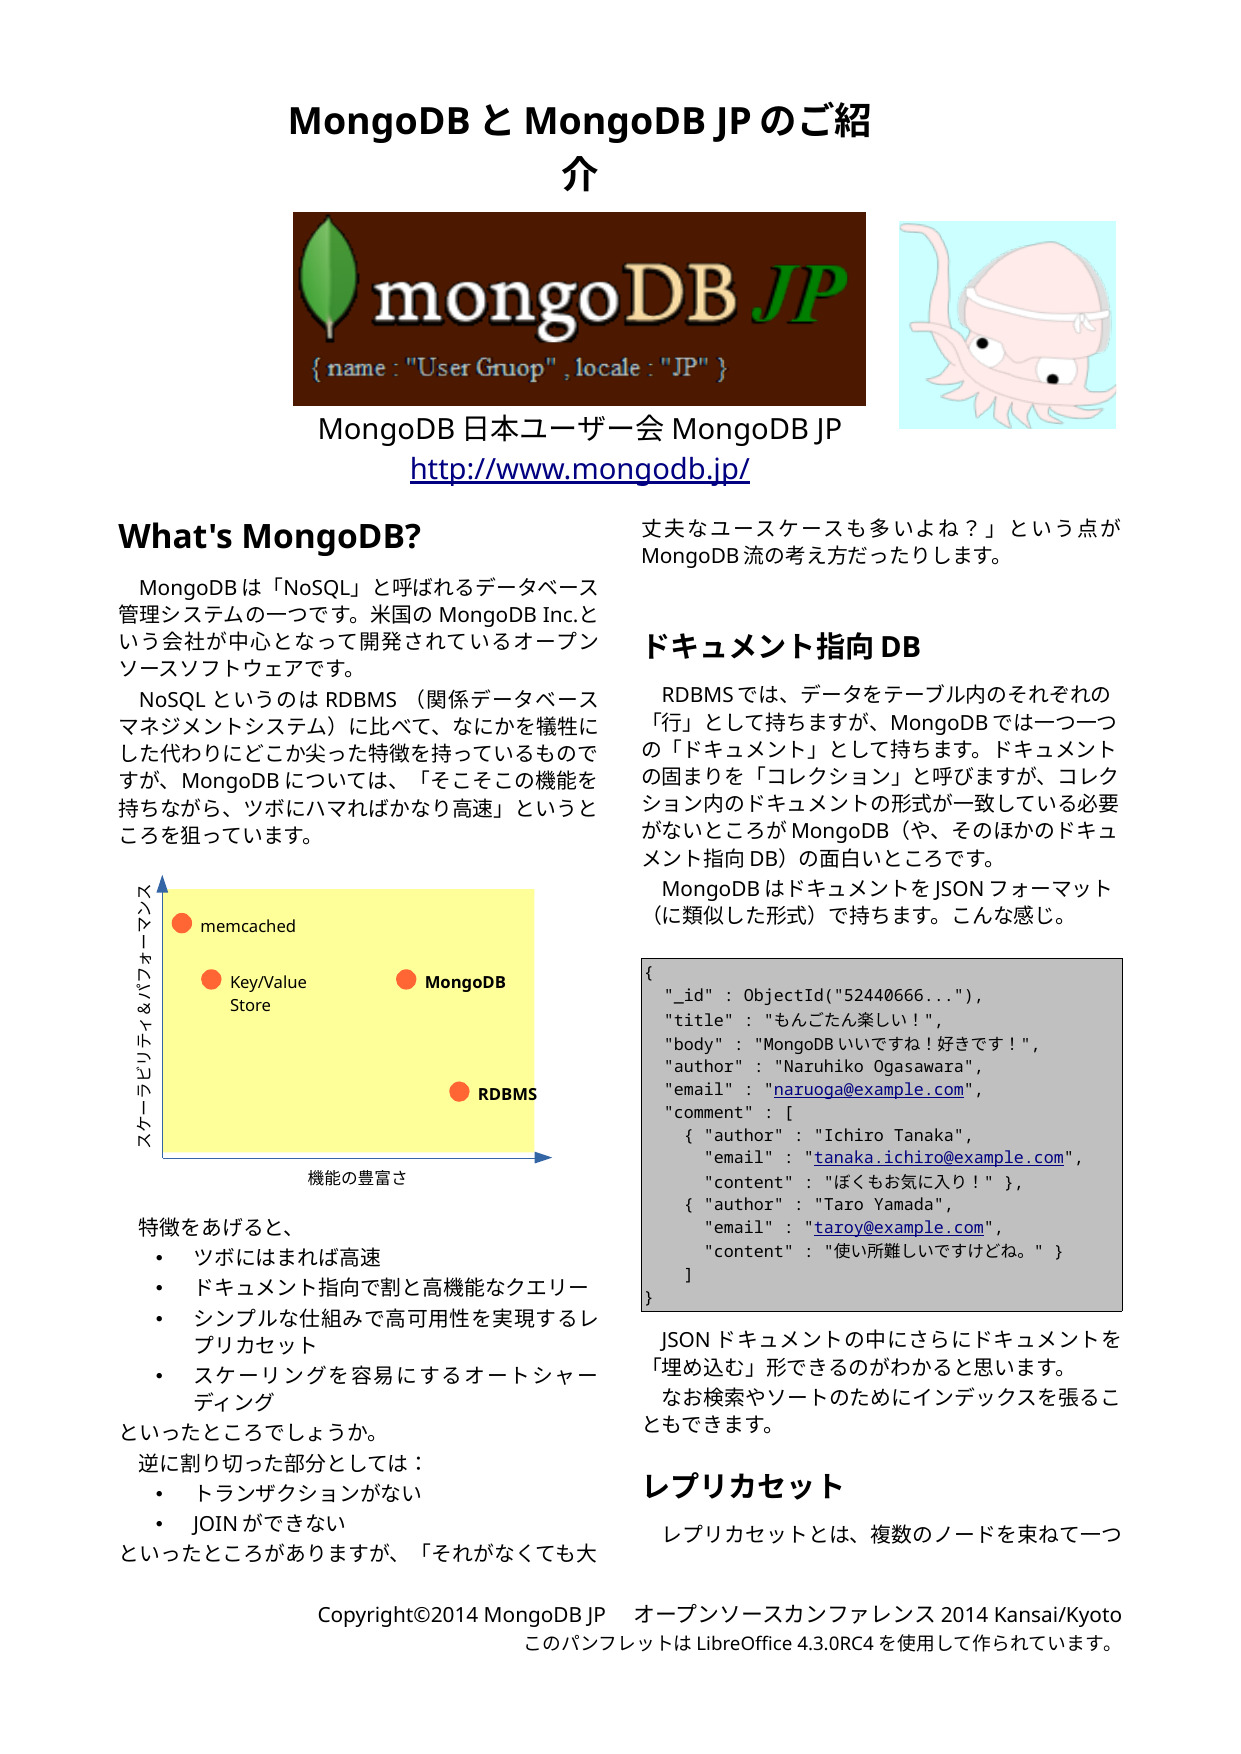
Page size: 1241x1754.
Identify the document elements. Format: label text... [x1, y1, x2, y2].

text MongoDBは「NoSQL」と呼ばれるデータベース管理システムの一つです。米国のMongoDB Inc.という会社が中心となって開発されているオープンソースソフトウェアです。 [118, 571, 599, 683]
picture [293, 211, 867, 406]
text といったところでしょうか。 [118, 1417, 599, 1447]
text RDBMSでは、データをテーブル内のそれぞれの「行」として持ちますが、MongoDBでは一つ一つの「ドキュメント」として持ちます。ドキュメントの固まりを「コレクション」と呼びますが、コレクション内のドキュメントの形式が一致している必要がないところがMongoDB（や、そのほかのドキュメント指向DB）の面白いところです。 [641, 678, 1122, 872]
list ツボにはまれば高速 [156, 1241, 599, 1272]
text { "_id" : ObjectId("52440666..."), "title" : "もんごたん楽しい！", "body" : "MongoDBいいですね！好きです！", "author" : "Naruhiko Ogasawara", "email" : "naruoga@example.com", "comment" : [ { "author" : "Ichiro Tanaka", "email" : "tanaka.ichiro@example.com", "content" : "ぼくもお気に入り！" }, { "author" : "Taro Yamada", "email" : "taroy@example.com", "content" : "使い所難しいですけどね。" } ] } [642, 959, 1122, 1311]
text 逆に割り切った部分としては： [118, 1447, 599, 1477]
text なお検索やソートのためにインデックスを張ることもできます。 [641, 1381, 1122, 1438]
list ドキュメント指向で割と高機能なクエリー [156, 1272, 599, 1302]
list JOINができない [156, 1507, 599, 1538]
subtitle What's MongoDB? [118, 513, 599, 558]
list スケーリングを容易にするオートシャーディング [156, 1359, 599, 1417]
list トランザクションがない [156, 1477, 599, 1507]
subtitle MongoDB日本ユーザー会 MongoDB JP http://www.mongodb.jp/ [270, 212, 889, 488]
text NoSQLというのはRDBMS （関係データベースマネジメントシステム）に比べて、なにかを犠牲にした代わりにどこか尖った特徴を持っているものですが、MongoDBについては、「そこそこの機能を持ちながら、ツボにハマればかなり高速」というところを狙っています。 [118, 683, 599, 849]
text 特徴をあげると、 [118, 1211, 599, 1241]
text JSONドキュメントの中にさらにドキュメントを「埋め込む」形できるのがわかると思います。 [641, 1323, 1122, 1381]
text MongoDBはドキュメントをJSONフォーマット（に類似した形式）で持ちます。こんな感じ。 [641, 872, 1122, 930]
title MongoDBとMongoDB JPのご紹介 [270, 91, 889, 199]
text レプリカセットとは、複数のノードを束ねて一つの「セット」として扱うMongoDBの仕組みです。名前のとおり、すべてのノードはレプリカとしてデータを同期します。 [641, 1518, 1122, 1548]
text といったところがありますが、「それがなくても大 [118, 1538, 599, 1568]
picture [899, 221, 1117, 429]
list シンプルな仕組みで高可用性を実現するレプリカセット [156, 1302, 599, 1359]
subtitle レプリカセット [641, 1463, 1122, 1506]
subtitle ドキュメント指向DB [641, 623, 1122, 666]
text 丈夫なユースケースも多いよね？」という点がMongoDB流の考え方だったりします。 [641, 513, 1122, 570]
